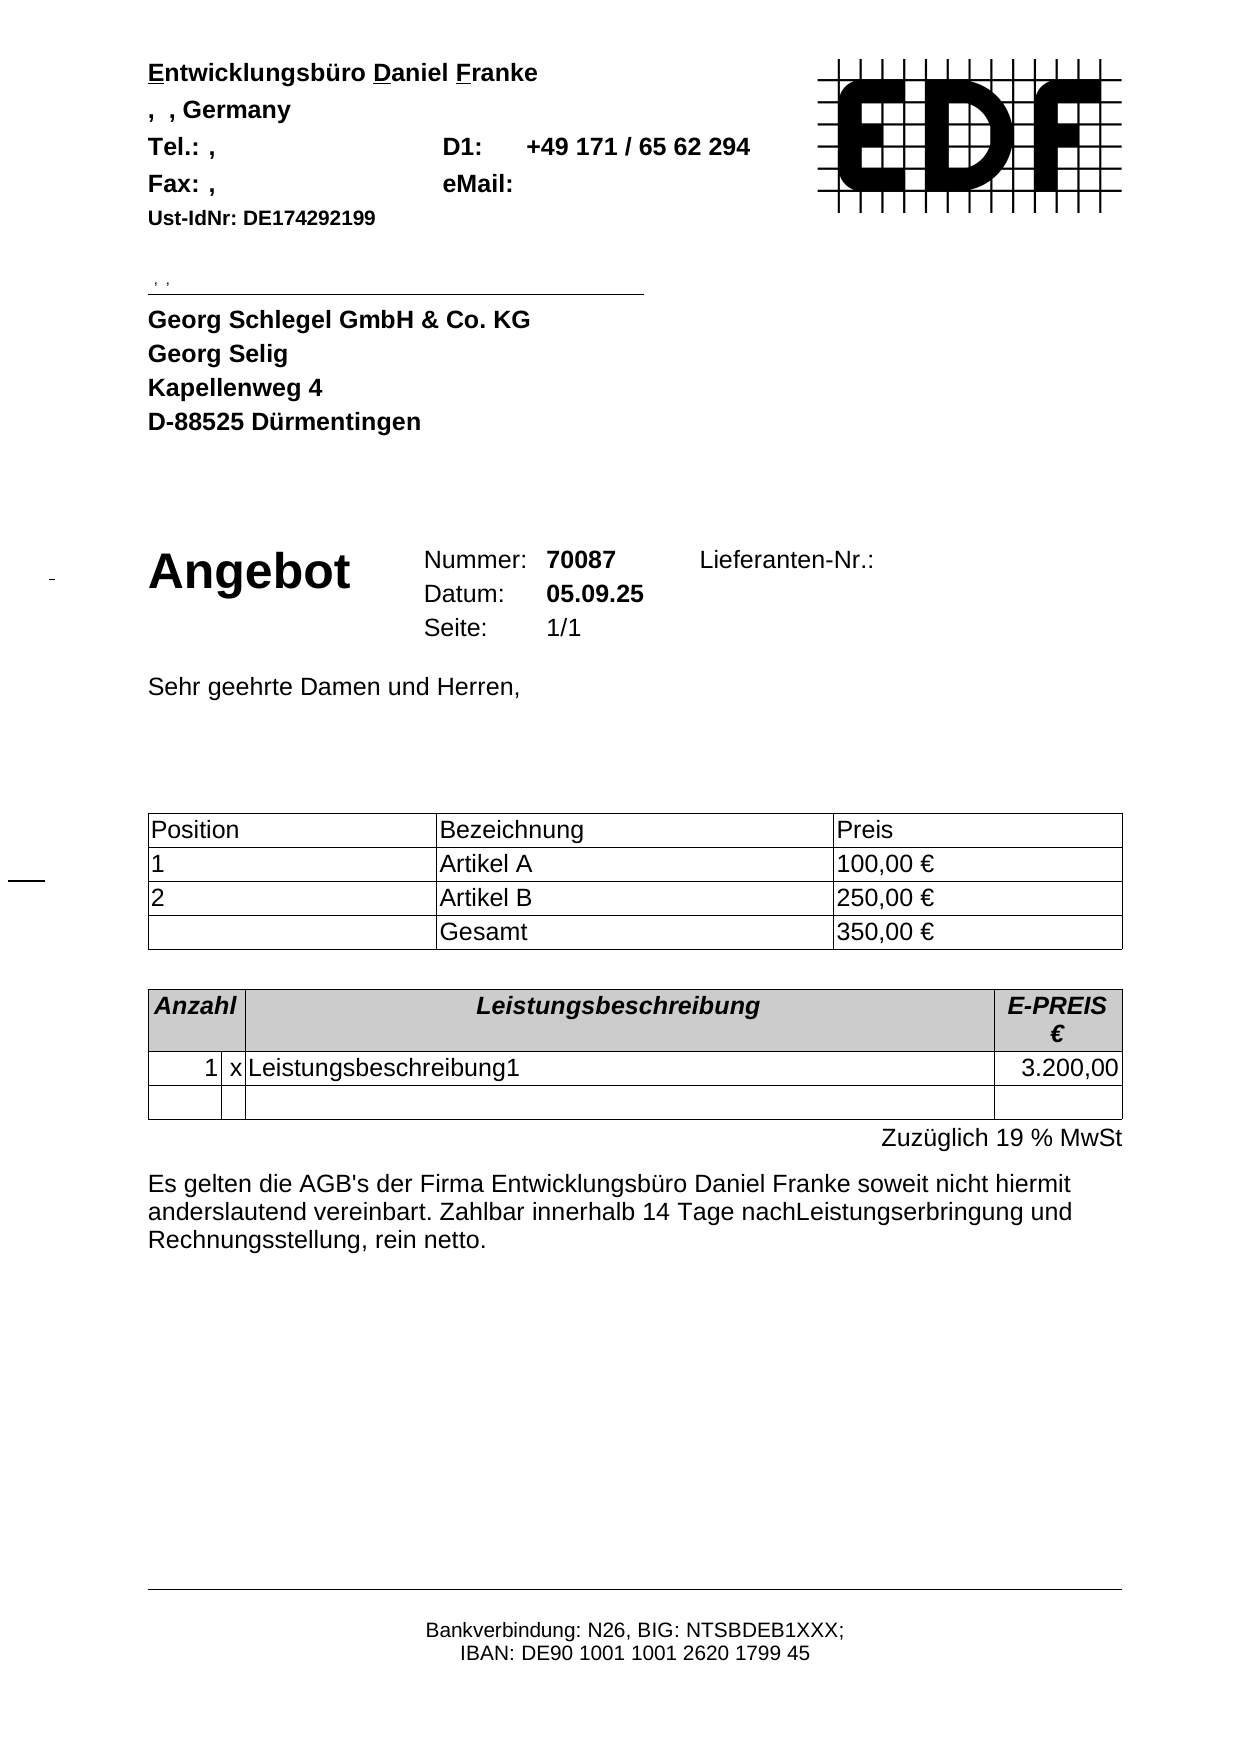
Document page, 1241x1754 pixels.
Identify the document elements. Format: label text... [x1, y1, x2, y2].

table_cell Gesamt [437, 916, 833, 949]
text Entwicklungsbüro Daniel Fanke, Wiesenstraße 1, 78166 Donaueschingen [148, 266, 644, 294]
table_header Nummer: [421, 543, 543, 577]
text Wiesenstraße 1, 78166 Donaueschingen, Germany [148, 96, 817, 124]
table_cell 2 [149, 882, 436, 915]
table_cell [246, 1086, 994, 1119]
table_cell [923, 611, 1122, 645]
table_cell 100,00 € [834, 848, 1122, 881]
table_cell [995, 1086, 1122, 1119]
table_cell 350,00 € [834, 916, 1122, 949]
table_header [923, 543, 1122, 577]
text Ust-IdNr: DE174292199 [148, 207, 1122, 230]
table_cell [696, 611, 923, 645]
table_cell Datum: [421, 577, 543, 611]
text Tel.: +49 771 8989486, D1: +49 171 / 65 62 294 [148, 133, 817, 161]
table_header E-PREIS € [995, 990, 1122, 1051]
table_cell 1 [149, 848, 436, 881]
table_cell [149, 916, 436, 949]
table_cell x [222, 1052, 245, 1085]
text D-88525 Dürmentingen [148, 408, 644, 436]
table_cell 05.09.25 [543, 577, 696, 611]
picture [817, 59, 1122, 213]
table_cell Leistungsbeschreibung1 [246, 1052, 994, 1085]
table_cell Seite: [421, 611, 543, 645]
table_header 70087 [543, 543, 696, 577]
text Georg Selig [148, 340, 644, 368]
table_cell 1 [149, 1052, 221, 1085]
table_header Leistungsbeschreibung [246, 990, 994, 1051]
text Georg Schlegel GmbH & Co. KG [148, 306, 644, 333]
text Es gelten die AGB's der Firma Entwicklungsbüro Daniel Franke soweit nicht hiermit anderslautend vereinbart. Zahlbar innerhalb 14 Tage nachLeistungserbringung und Rechnungsstellung, rein netto. [148, 1169, 1122, 1254]
text Sehr geehrte Damen und Herren, [148, 673, 1122, 701]
table_cell [149, 1086, 221, 1119]
text Entwicklungsbüro Daniel Franke [148, 59, 817, 87]
table_header Preis [834, 814, 1122, 847]
table_header Angebot [148, 543, 421, 645]
table_cell Zuzüglich 19% MwSt [148, 1120, 1122, 1158]
table_cell Artikel B [437, 882, 833, 915]
table_header Bezeichnung [437, 814, 833, 847]
table_cell [696, 577, 923, 611]
table_cell [923, 577, 1122, 611]
table_cell 1/1 [543, 611, 696, 645]
text Kapellenweg 4 [148, 374, 644, 402]
table_header Position [149, 814, 436, 847]
table_header Lieferanten-Nr.: [696, 543, 923, 577]
table_cell Artikel A [437, 848, 833, 881]
table_header Anzahl [149, 990, 245, 1051]
table_cell 3.200,00 [995, 1052, 1122, 1085]
table_cell 250,00 € [834, 882, 1122, 915]
text Fax: +49 771 8989420, eMail: franke@edf-online.de [148, 170, 817, 198]
table_cell [222, 1086, 245, 1119]
